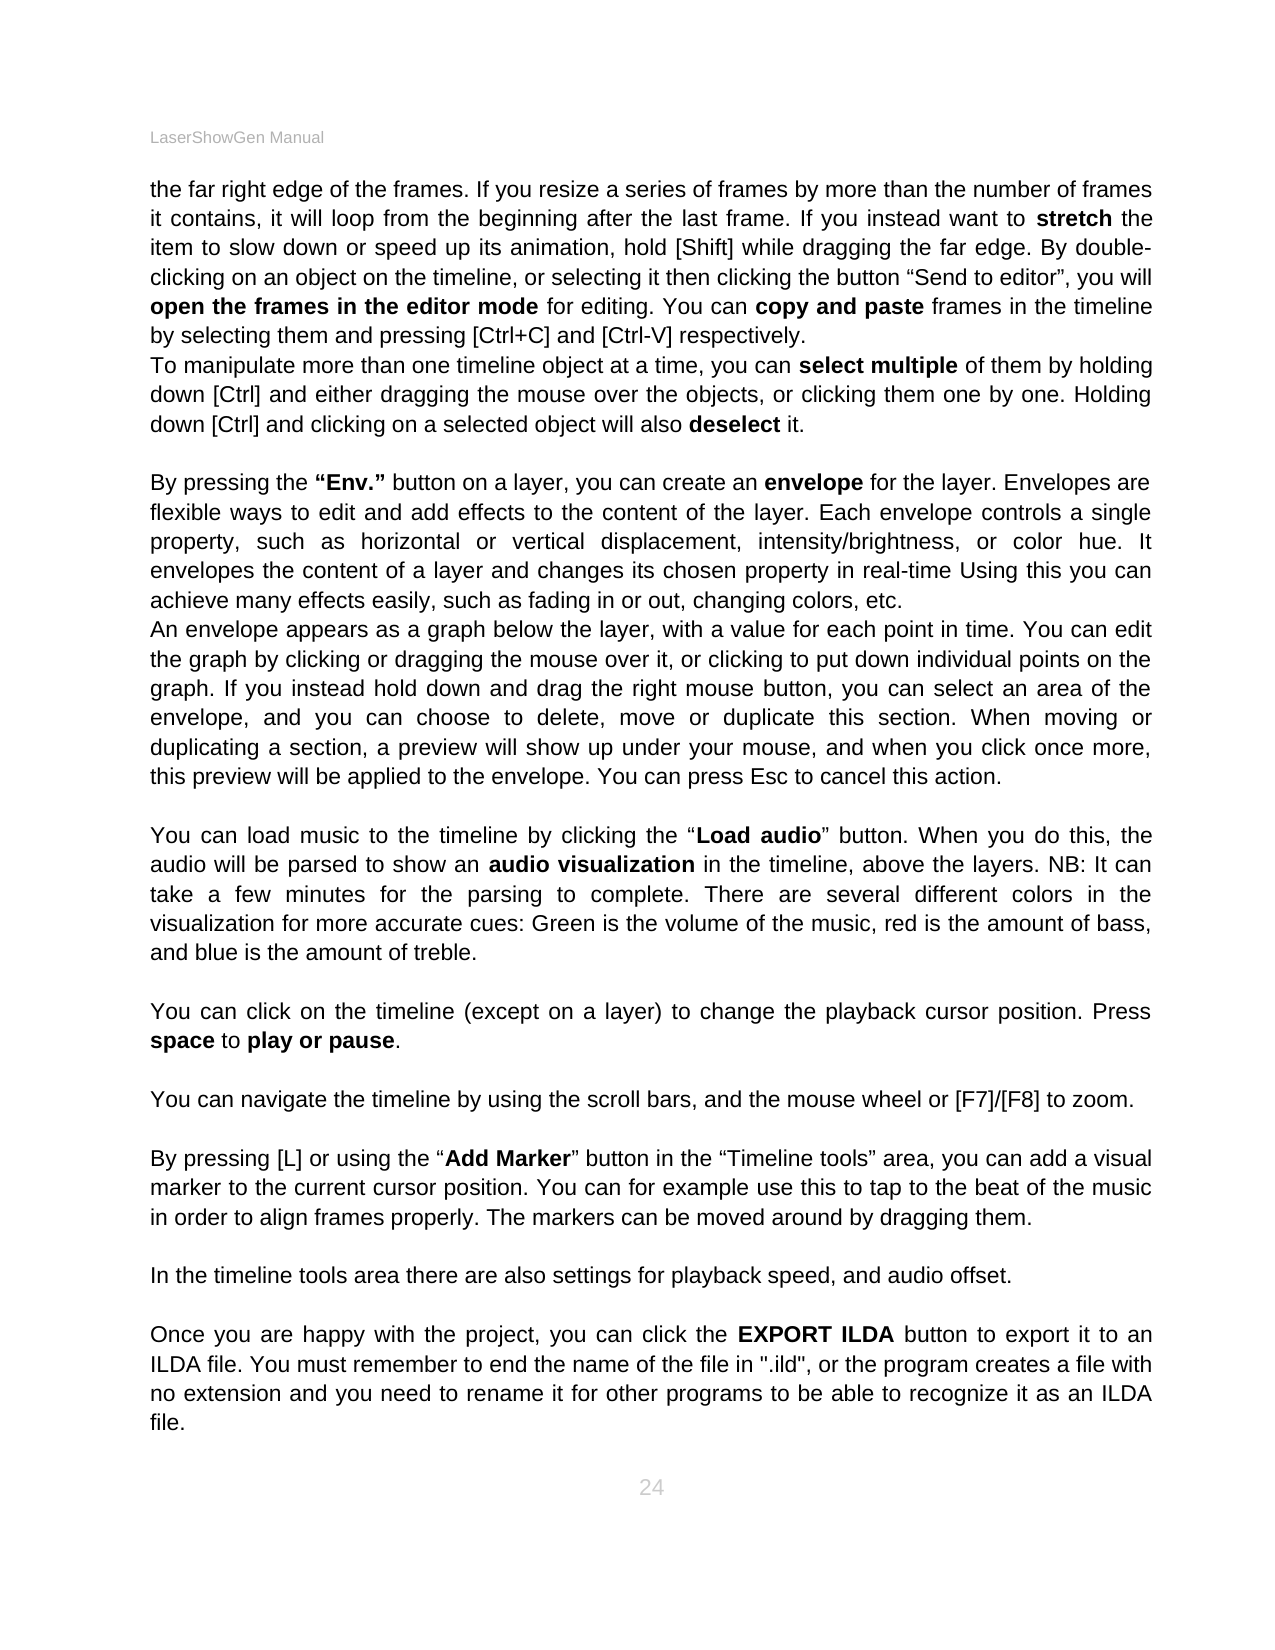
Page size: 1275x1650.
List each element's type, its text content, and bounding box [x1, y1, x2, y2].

text You can click on the timeline (except on a layer) to change the playback cursor position. Press space to play or pause. [150, 999, 1153, 1054]
text In the timeline tools area there are also settings for playback speed, and audio offset. [150, 1263, 1153, 1289]
text the far right edge of the frames. If you resize a series of frames by more than the number of frames it contains, it will loop from the beginning after the last frame. If you instead want to stretch the item to slow down or speed up its animation, hold [Shift] while dragging the far edge. By double-clicking on an object on the timeline, or selecting it then clicking the button “Send to editor”, you will open the frames in the editor mode for editing. You can copy and paste frames in the timeline by selecting them and pressing [Ctrl+C] and [Ctrl-V] respectively. [150, 176, 1153, 349]
text To manipulate more than one timeline object at a time, you can select multiple of them by holding down [Ctrl] and either dragging the mouse over the objects, or clicking them one by one. Holding down [Ctrl] and clicking on a selected object will also deselect it. [150, 352, 1153, 437]
text An envelope appears as a graph below the layer, with a value for each point in time. You can edit the graph by clicking or dragging the mouse over it, or clicking to put down individual points on the graph. If you instead hold down and drag the right mouse button, you can select an area of the envelope, and you can choose to delete, move or duplicate this section. When moving or duplicating a section, a preview will show up under your mouse, and when you click once more, this preview will be applied to the envelope. You can press Esc to cancel this action. [150, 617, 1153, 789]
text By pressing [L] or using the “Add Marker” button in the “Timeline tools” area, you can add a visual marker to the current cursor position. You can for example use this to tap to the beat of the music in order to align frames properly. The markers can be moved around by dragging them. [150, 1146, 1153, 1230]
text flexible ways to edit and add effects to the content of the layer. Each envelope controls a single property, such as horizontal or vertical displacement, intensity/brightness, or color hue. It envelopes the content of a layer and changes its chosen property in real-time Using this you can achieve many effects easily, such as fading in or out, changing colors, etc. [150, 499, 1153, 613]
text By pressing the “Env.” button on a layer, you can create an envelope for the layer. Envelopes are [150, 470, 1153, 496]
text You can navigate the timeline by using the scroll bars, and the mouse wheel or [F7]/[F8] to zoom. [150, 1087, 1153, 1112]
text You can load music to the timeline by clicking the “Load audio” button. When you do this, the audio will be parsed to show an audio visualization in the timeline, above the layers. NB: It can take a few minutes for the parsing to complete. There are several different colors in the visualization for more accurate cues: Green is the volume of the music, red is the amount of bass, and blue is the amount of treble. [150, 822, 1153, 966]
text Once you are happy with the project, you can click the EXPORT ILDA button to export it to an ILDA file. You must remember to end the name of the file in ".ild", or the program creates a file with no extension and you need to rename it for other programs to be able to recognize it as an ILDA file. [150, 1322, 1153, 1436]
